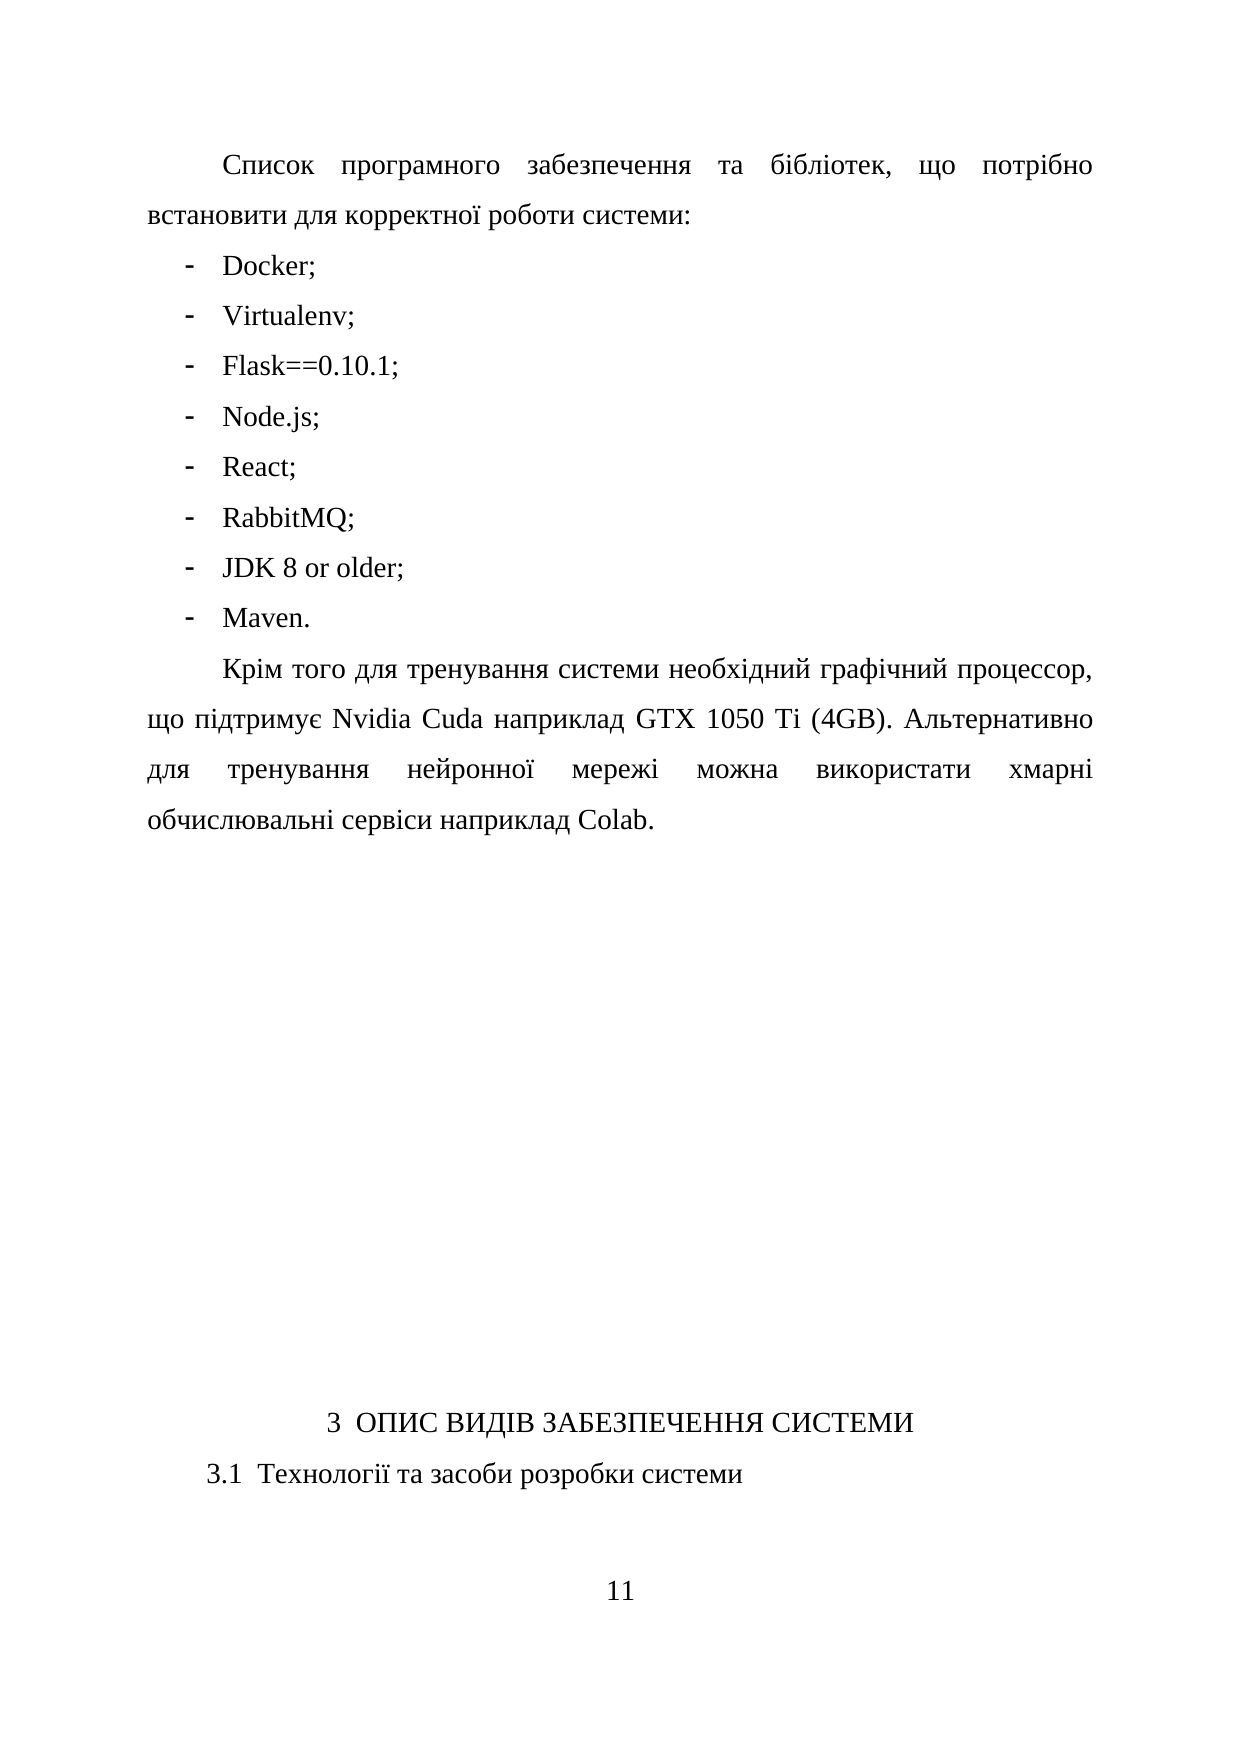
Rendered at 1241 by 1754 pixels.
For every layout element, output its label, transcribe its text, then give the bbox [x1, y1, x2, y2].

list Virtualenv; [184, 298, 1093, 332]
text Список програмного забезпечення та бібліотек, що потрібно встановити для корректної роботи системи: [147, 147, 1093, 231]
subtitle Опис ВИДіВ ЗАБЕЗПЕЧЕННЯ СИСТЕМИ [147, 1406, 1093, 1439]
list Node.js; [184, 399, 1093, 432]
list Maven. [184, 601, 1093, 634]
list RabbitMQ; [184, 500, 1093, 533]
subtitle 3.1 Технології та засоби розробки системи [147, 1456, 1093, 1489]
list Flask==0.10.1; [184, 348, 1093, 382]
list React; [184, 449, 1093, 483]
list Docker; [184, 248, 1093, 281]
list Крім того для тренування системи необхідний графічний процессор, що підтримує Nvidia Cuda наприклад GTX 1050 Ti (4GB). Альтернативно для тренування нейронної мережі можна використати хмарні обчислювальні сервіси наприклад Colab. [147, 651, 1093, 835]
list JDK 8 or older; [184, 550, 1093, 584]
